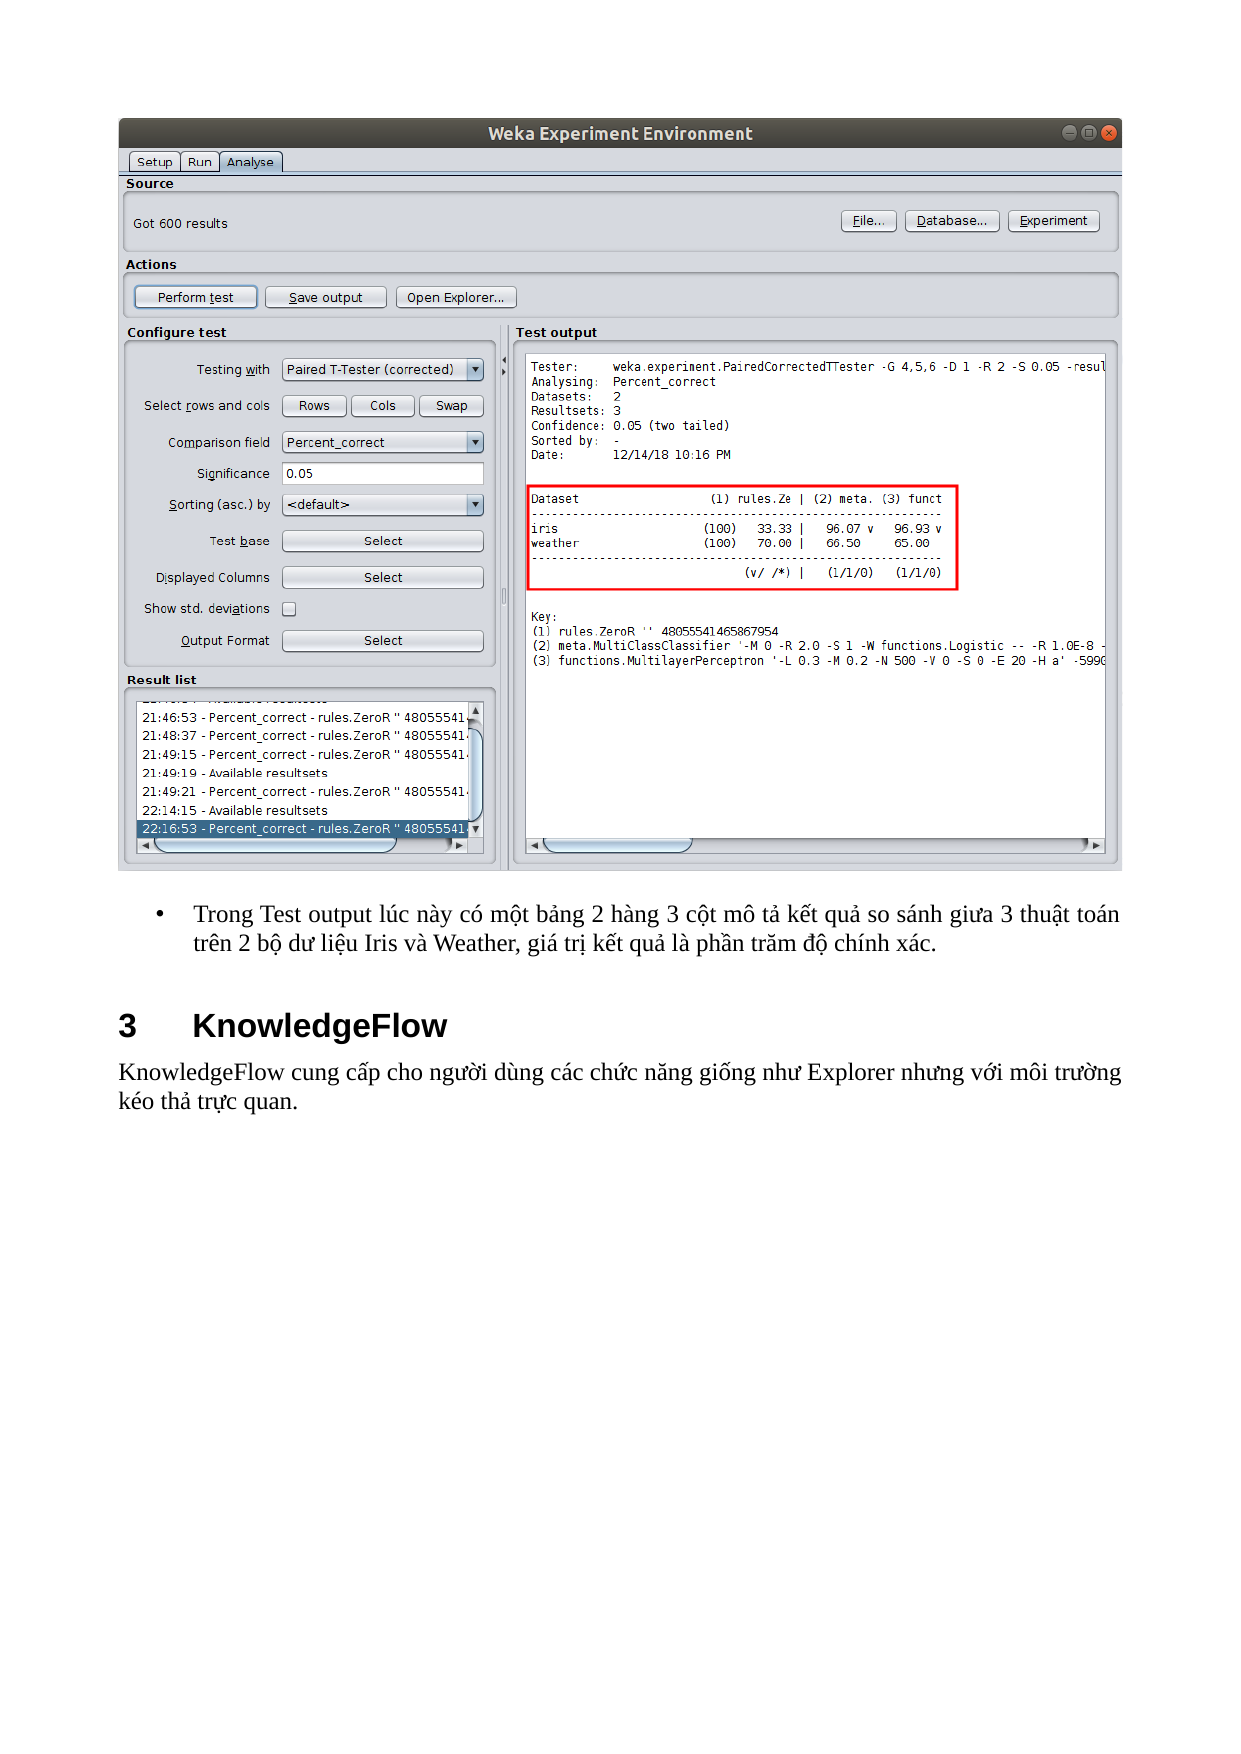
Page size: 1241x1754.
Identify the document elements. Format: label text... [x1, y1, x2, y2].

subtitle KnowledgeFlow [118, 1006, 1122, 1045]
text KnowledgeFlow cung cấp cho người dùng các chức năng giống như Explorer nhưng với môi trường kéo thả trực quan. [118, 1057, 1122, 1115]
picture [118, 118, 1123, 871]
list Trong Test output lúc này có một bảng 2 hàng 3 cột mô tả kết quả so sánh giưa 3 thuật toán trên 2 bộ dư liệu Iris và Weather, giá trị kết quả là phần trăm độ chính xác. [156, 899, 1122, 957]
